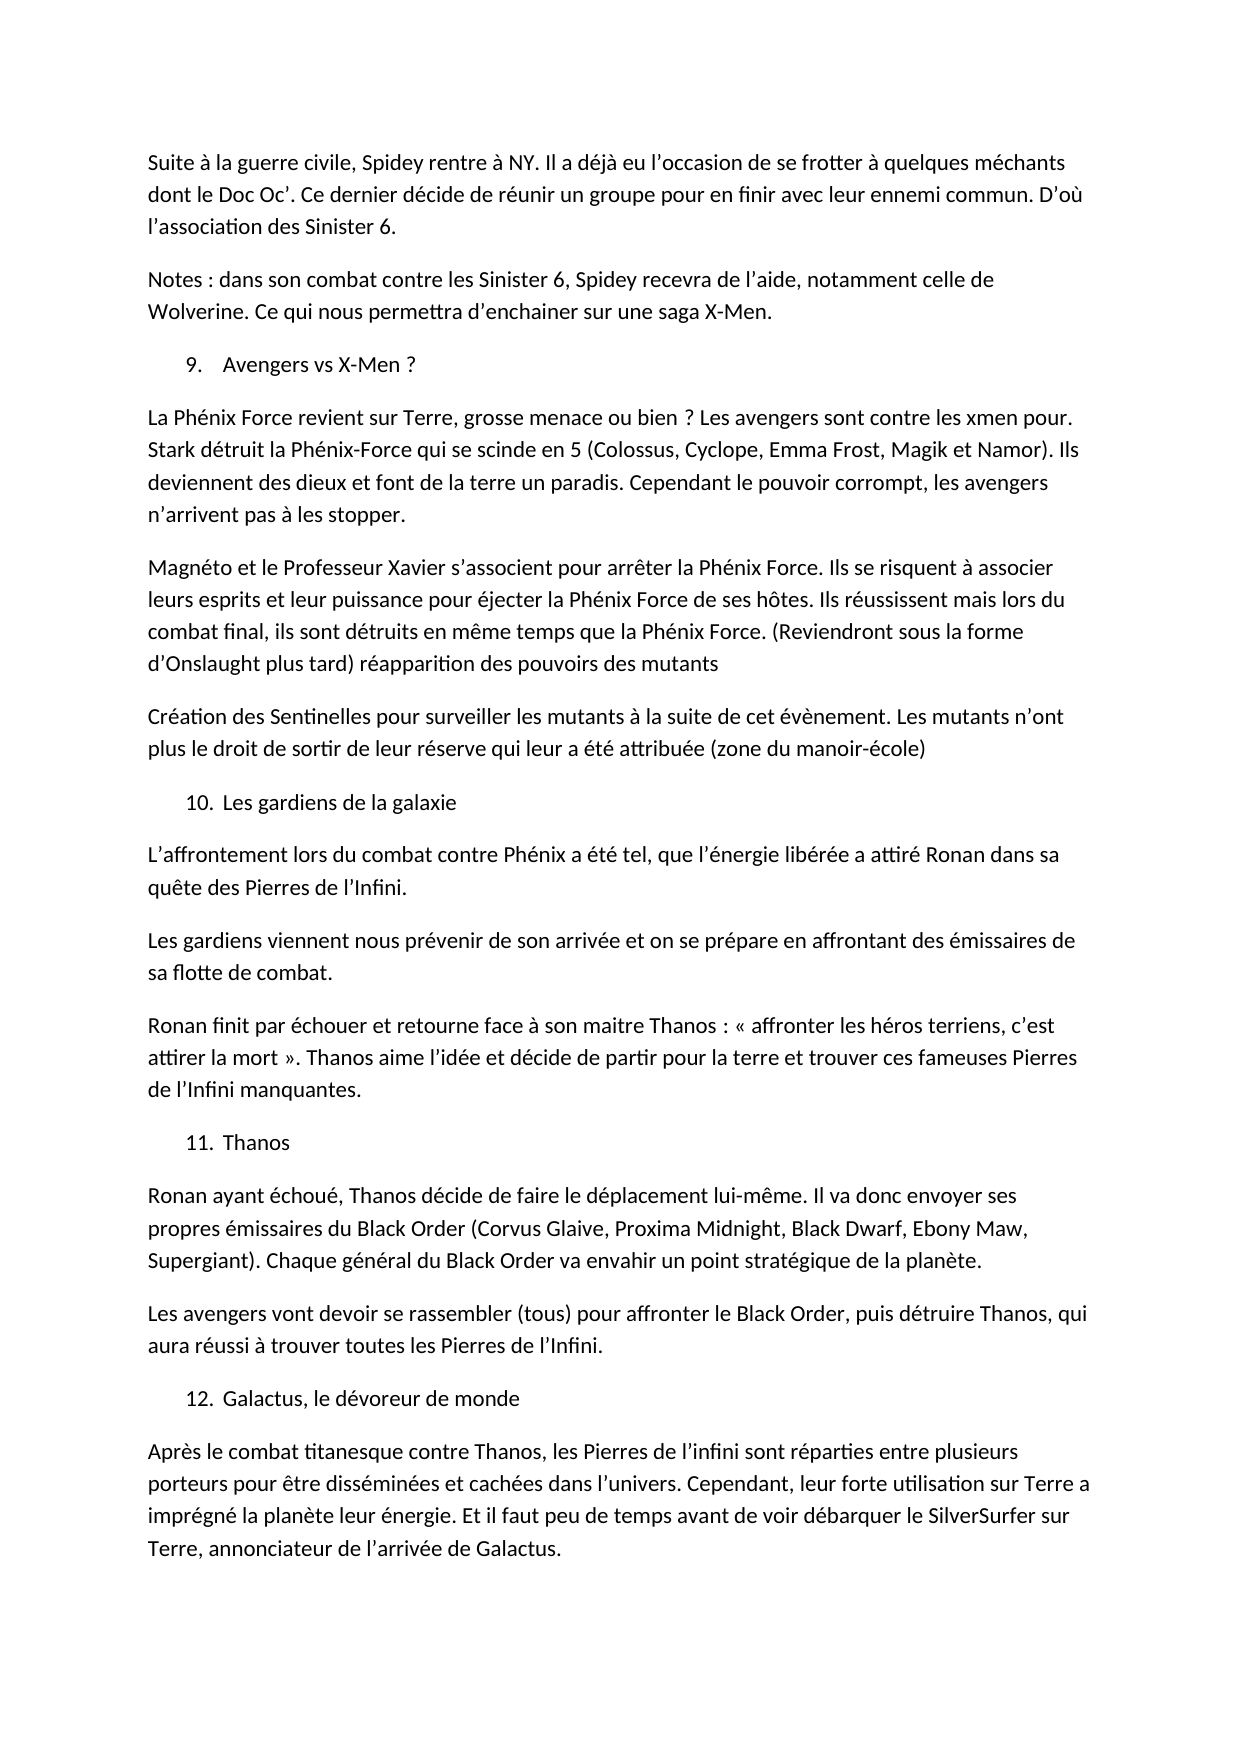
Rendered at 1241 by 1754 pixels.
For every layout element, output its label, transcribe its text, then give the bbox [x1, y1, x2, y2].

text Ronan ayant échoué, Thanos décide de faire le déplacement lui-même. Il va donc envoyer ses propres émissaires du Black Order (Corvus Glaive, Proxima Midnight, Black Dwarf, Ebony Maw, Supergiant). Chaque général du Black Order va envahir un point stratégique de la planète. [148, 1181, 1093, 1274]
text Suite à la guerre civile, Spidey rentre à NY. Il a déjà eu l’occasion de se frotter à quelques méchants dont le Doc Oc’. Ce dernier décide de réunir un groupe pour en finir avec leur ennemi commun. D’où l’association des Sinister 6. [148, 148, 1093, 240]
text Notes : dans son combat contre les Sinister 6, Spidey recevra de l’aide, notamment celle de Wolverine. Ce qui nous permettra d’enchainer sur une saga X-Men. [148, 265, 1093, 325]
text Création des Sentinelles pour surveiller les mutants à la suite de cet évènement. Les mutants n’ont plus le droit de sortir de leur réserve qui leur a été attribuée (zone du manoir-école) [148, 702, 1093, 763]
text Ronan finit par échouer et retourne face à son maitre Thanos : « affronter les héros terriens, c’est attirer la mort ». Thanos aime l’idée et décide de partir pour la terre et trouver ces fameuses Pierres de l’Infini manquantes. [148, 1011, 1093, 1103]
text L’affrontement lors du combat contre Phénix a été tel, que l’énergie libérée a attiré Ronan dans sa quête des Pierres de l’Infini. [148, 841, 1093, 901]
text Les avengers vont devoir se rassembler (tous) pour affronter le Black Order, puis détruire Thanos, qui aura réussi à trouver toutes les Pierres de l’Infini. [148, 1299, 1093, 1359]
list Avengers vs X-Men ? [185, 350, 1093, 378]
text Magnéto et le Professeur Xavier s’associent pour arrêter la Phénix Force. Ils se risquent à associer leurs esprits et leur puissance pour éjecter la Phénix Force de ses hôtes. Ils réussissent mais lors du combat final, ils sont détruits en même temps que la Phénix Force. (Reviendront sous la forme d’Onslaught plus tard) réapparition des pouvoirs des mutants [148, 553, 1093, 677]
list Thanos [185, 1128, 1093, 1156]
text La Phénix Force revient sur Terre, grosse menace ou bien ? Les avengers sont contre les xmen pour. Stark détruit la Phénix-Force qui se scinde en 5 (Colossus, Cyclope, Emma Frost, Magik et Namor). Ils deviennent des dieux et font de la terre un paradis. Cependant le pouvoir corrompt, les avengers n’arrivent pas à les stopper. [148, 403, 1093, 528]
text Après le combat titanesque contre Thanos, les Pierres de l’infini sont réparties entre plusieurs porteurs pour être disséminées et cachées dans l’univers. Cependant, leur forte utilisation sur Terre a imprégné la planète leur énergie. Et il faut peu de temps avant de voir débarquer le SilverSurfer sur Terre, annonciateur de l’arrivée de Galactus. [148, 1437, 1093, 1562]
list Galactus, le dévoreur de monde [185, 1384, 1093, 1412]
text Les gardiens viennent nous prévenir de son arrivée et on se prépare en affrontant des émissaires de sa flotte de combat. [148, 926, 1093, 986]
list Les gardiens de la galaxie [185, 788, 1093, 816]
